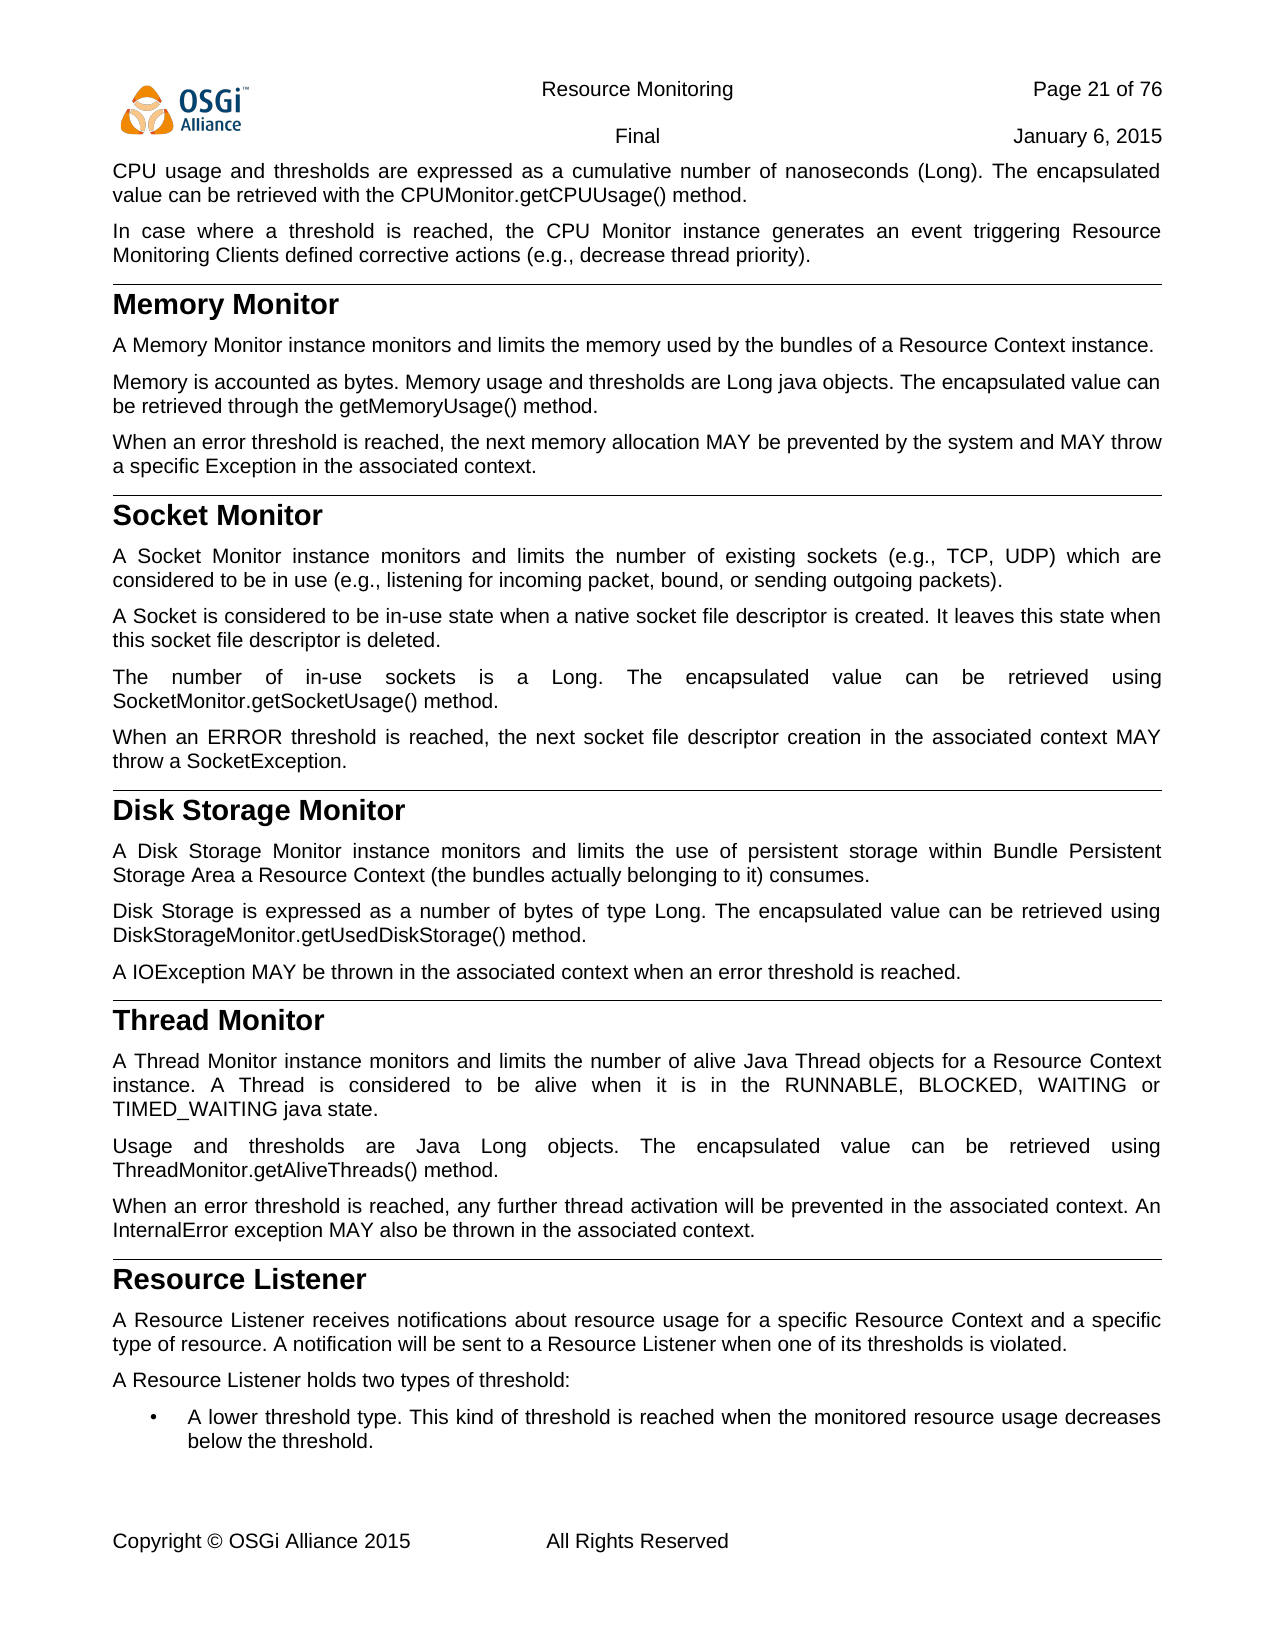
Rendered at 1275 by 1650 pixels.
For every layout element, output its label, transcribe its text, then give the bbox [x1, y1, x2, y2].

subtitle Disk Storage Monitor [112, 791, 1162, 826]
text A Socket Monitor instance monitors and limits the number of existing sockets (e.g., TCP, UDP) which are considered to be in use (e.g., listening for incoming packet, bound, or sending outgoing packets). [112, 544, 1162, 592]
text Usage and thresholds are Java Long objects. The encapsulated value can be retrieved using ThreadMonitor.getAliveThreads() method. [112, 1134, 1162, 1182]
subtitle Thread Monitor [112, 1001, 1162, 1037]
text Disk Storage is expressed as a number of bytes of type Long. The encapsulated value can be retrieved using DiskStorageMonitor.getUsedDiskStorage() method. [112, 899, 1162, 947]
text A IOException MAY be thrown in the associated context when an error threshold is reached. [112, 959, 1162, 983]
list A lower threshold type. This kind of threshold is reached when the monitored resource usage decreases below the threshold. [150, 1405, 1162, 1453]
text A Socket is considered to be in-use state when a native socket file descriptor is created. It leaves this state when this socket file descriptor is deleted. [112, 604, 1162, 652]
text A Resource Listener receives notifications about resource usage for a specific Resource Context and a specific type of resource. A notification will be sent to a Resource Listener when one of its thresholds is violated. [112, 1308, 1162, 1356]
text CPU usage and thresholds are expressed as a cumulative number of nanoseconds (Long). The encapsulated value can be retrieved with the CPUMonitor.getCPUUsage() method. [112, 159, 1162, 207]
text The number of in-use sockets is a Long. The encapsulated value can be retrieved using SocketMonitor.getSocketUsage() method. [112, 664, 1162, 712]
text When an error threshold is reached, the next memory allocation MAY be prevented by the system and MAY throw a specific Exception in the associated context. [112, 430, 1162, 478]
text A Disk Storage Monitor instance monitors and limits the use of persistent storage within Bundle Persistent Storage Area a Resource Context (the bundles actually belonging to it) consumes. [112, 839, 1162, 887]
picture [113, 78, 257, 142]
subtitle Resource Listener [112, 1260, 1162, 1295]
text When an error threshold is reached, any further thread activation will be prevented in the associated context. An InternalError exception MAY also be thrown in the associated context. [112, 1194, 1162, 1242]
text Memory is accounted as bytes. Memory usage and thresholds are Long java objects. The encapsulated value can be retrieved through the getMemoryUsage() method. [112, 369, 1162, 417]
text A Thread Monitor instance monitors and limits the number of alive Java Thread objects for a Resource Context instance. A Thread is considered to be alive when it is in the RUNNABLE, BLOCKED, WAITING or TIMED_WAITING java state. [112, 1049, 1162, 1121]
subtitle Memory Monitor [112, 285, 1162, 321]
subtitle Socket Monitor [112, 496, 1162, 531]
text When an ERROR threshold is reached, the next socket file descriptor creation in the associated context MAY throw a SocketException. [112, 725, 1162, 773]
text A Resource Listener holds two types of threshold: [112, 1368, 1162, 1392]
text A Memory Monitor instance monitors and limits the memory used by the bundles of a Resource Context instance. [112, 333, 1162, 357]
text In case where a threshold is reached, the CPU Monitor instance generates an event triggering Resource Monitoring Clients defined corrective actions (e.g., decrease thread priority). [112, 219, 1162, 267]
